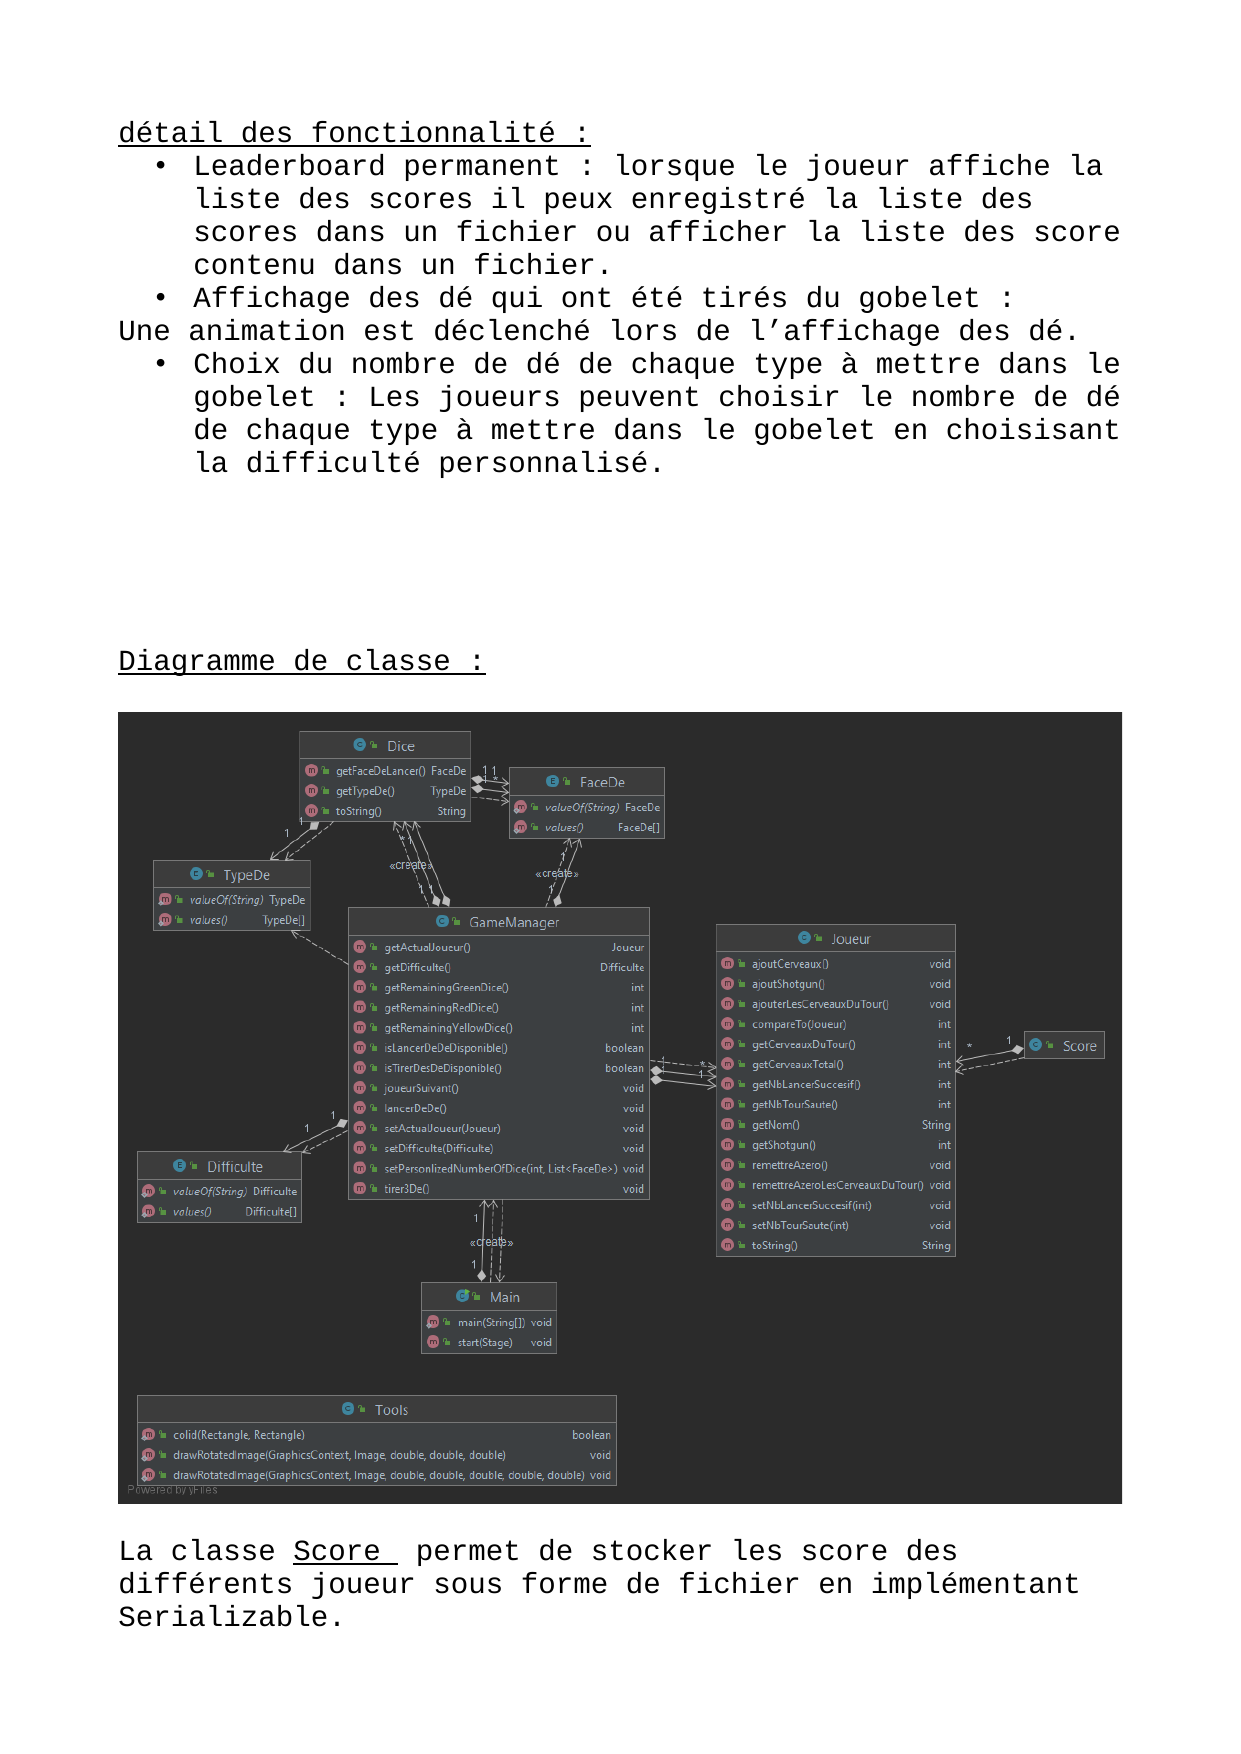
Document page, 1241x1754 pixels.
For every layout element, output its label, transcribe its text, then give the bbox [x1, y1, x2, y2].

text La classe Score permet de stocker les score des différents joueur sous forme de fichier en implémentant Serializable. [118, 1537, 1122, 1636]
list Affichage des dé qui ont été tirés du gobelet : [156, 283, 1122, 316]
list Choix du nombre de dé de chaque type à mettre dans le gobelet : Les joueurs peuvent choisir le nombre de dé de chaque type à mettre dans le gobelet en choisisant la difficulté personnalisé. [156, 349, 1122, 481]
text Diagramme de classe : [118, 646, 1122, 679]
text détail des fonctionnalité : [118, 118, 1122, 151]
list Leaderboard permanent : lorsque le joueur affiche la liste des scores il peux enregistré la liste des scores dans un fichier ou afficher la liste des score contenu dans un fichier. [156, 151, 1122, 283]
picture [118, 712, 1123, 1504]
text Une animation est déclenché lors de l’affichage des dé. [118, 316, 1122, 349]
